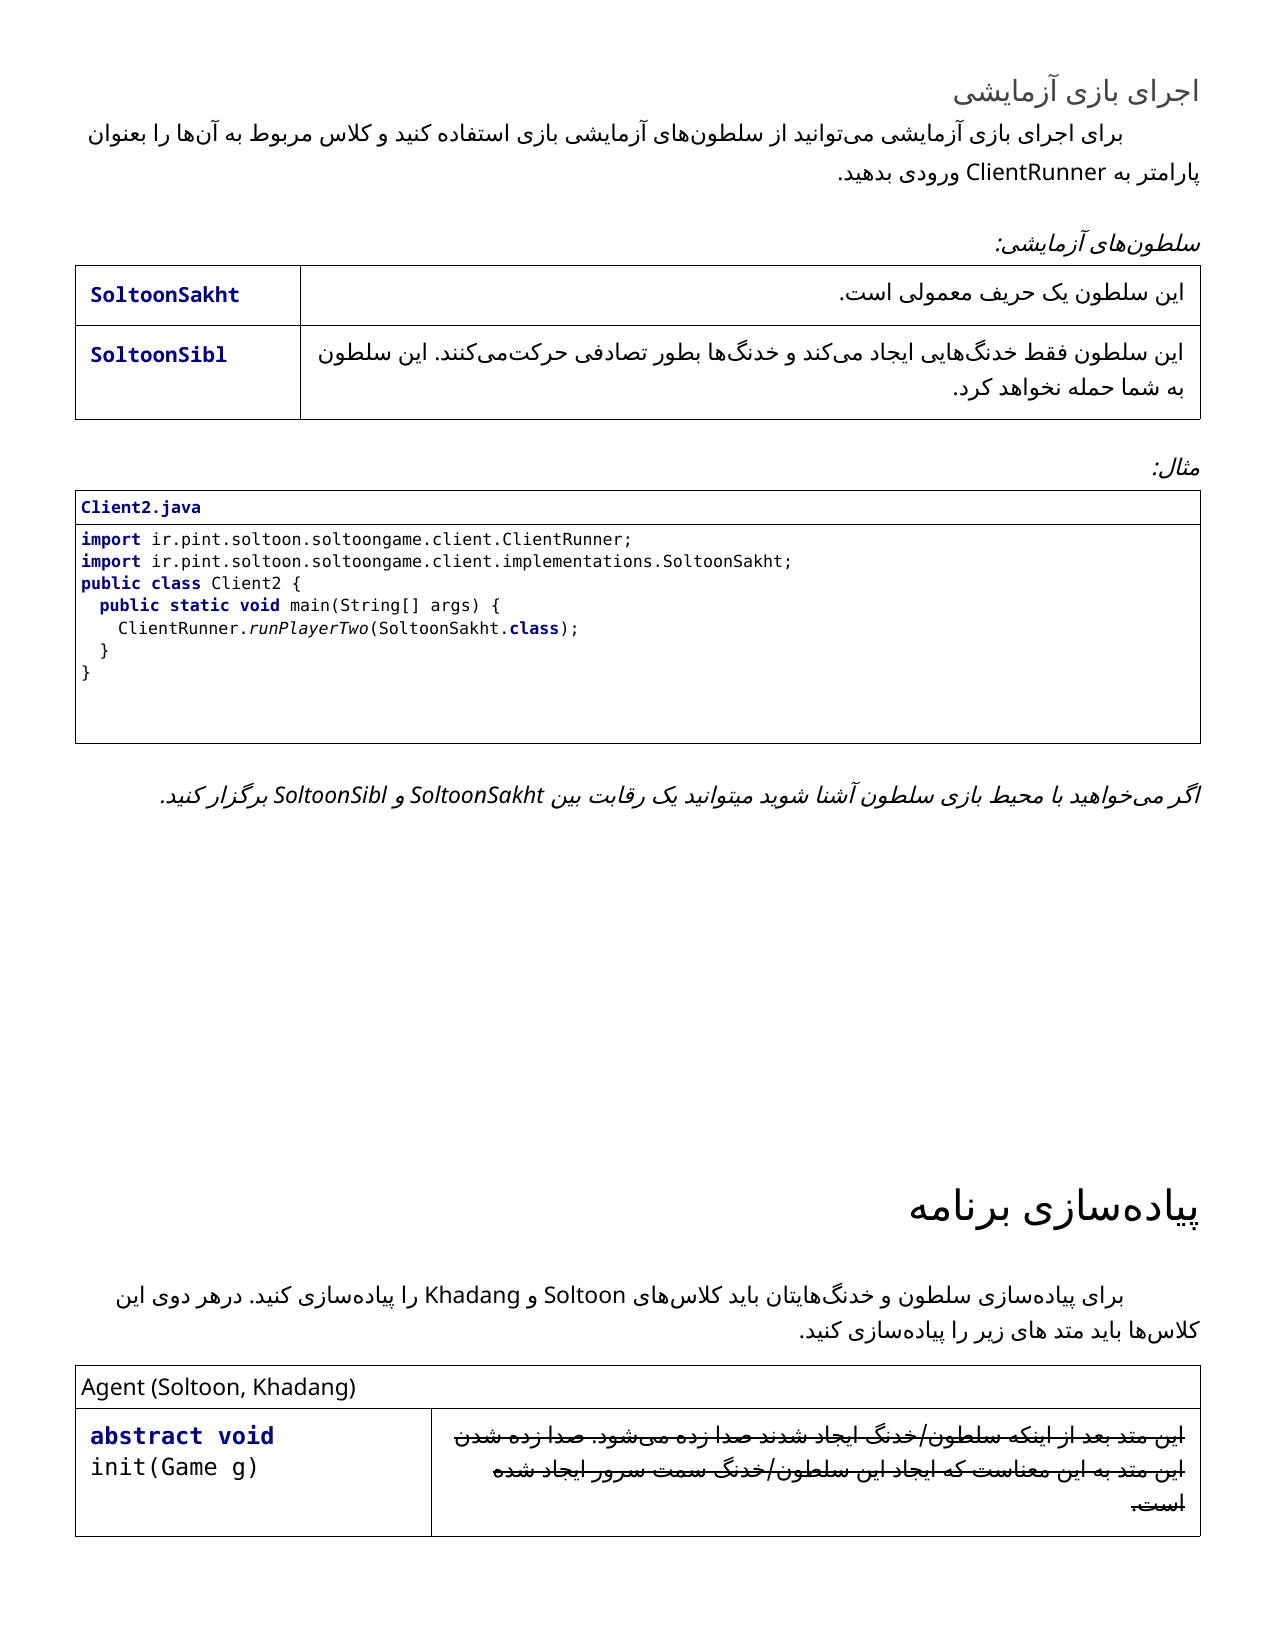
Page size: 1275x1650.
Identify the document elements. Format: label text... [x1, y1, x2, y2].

table_cell این سلطون فقط خدنگ‌هایی ایجاد می‌کند و خدنگ‌ها بطور تصادفی حرکت‌می‌کنند. این سلطون به شما حمله نخواهد کرد. [301, 326, 1200, 419]
subtitle اجرای بازی آزمایشی [75, 75, 1200, 113]
table_cell import ir.pint.soltoon.soltoongame.client.ClientRunner; import ir.pint.soltoon.soltoongame.client.implementations.SoltoonSakht; public class Client2 { public static void main(String[] args) { ClientRunner.runPlayerTwo(SoltoonSakht.class); } } [76, 525, 1200, 743]
text اگر می‌خواهید با محیط بازی سلطون آشنا شوید میتوانید یک رقابت بین SoltoonSakht و SoltoonSibl برگزار کنید. [75, 779, 1200, 813]
table_header این سلطون یک حریف معمولی است. [301, 266, 1200, 325]
table_header Agent (Soltoon, Khadang) [76, 1366, 1200, 1407]
text سلطون‌های آزمایشی: [75, 231, 1200, 260]
table_cell این متد بعد از اینکه سلطون/خدنگ ایجاد شدند صدا زده می‌شود. صدا زده شدن این متد به این معناست که ایجاد این سلطون/خدنگ سمت سرور ایجاد شده است. [432, 1409, 1200, 1536]
table_header Client2.java [76, 491, 1200, 524]
text مثال: [75, 455, 1200, 485]
subtitle پیاده‌سازی برنامه [75, 1183, 1200, 1238]
text برای اجرای بازی آزمایشی می‌توانید از سلطون‌های آزمایشی بازی استفاده کنید و کلاس مربوط به آن‌ها را بعنوان پارامتر به ClientRunner ورودی بدهید. [75, 121, 1200, 189]
text برای پیاده‌سازی سلطون و خدنگ‌هایتان باید کلاس‌های Soltoon و Khadang را پیاده‌سازی کنید. درهر دوی این کلاس‌ها باید متد های زیر را پیاده‌سازی کنید. [75, 1279, 1200, 1348]
table_cell abstract void init(Game g) [76, 1409, 431, 1536]
table_header SoltoonSakht [76, 266, 300, 325]
table_cell SoltoonSibl [76, 326, 300, 419]
